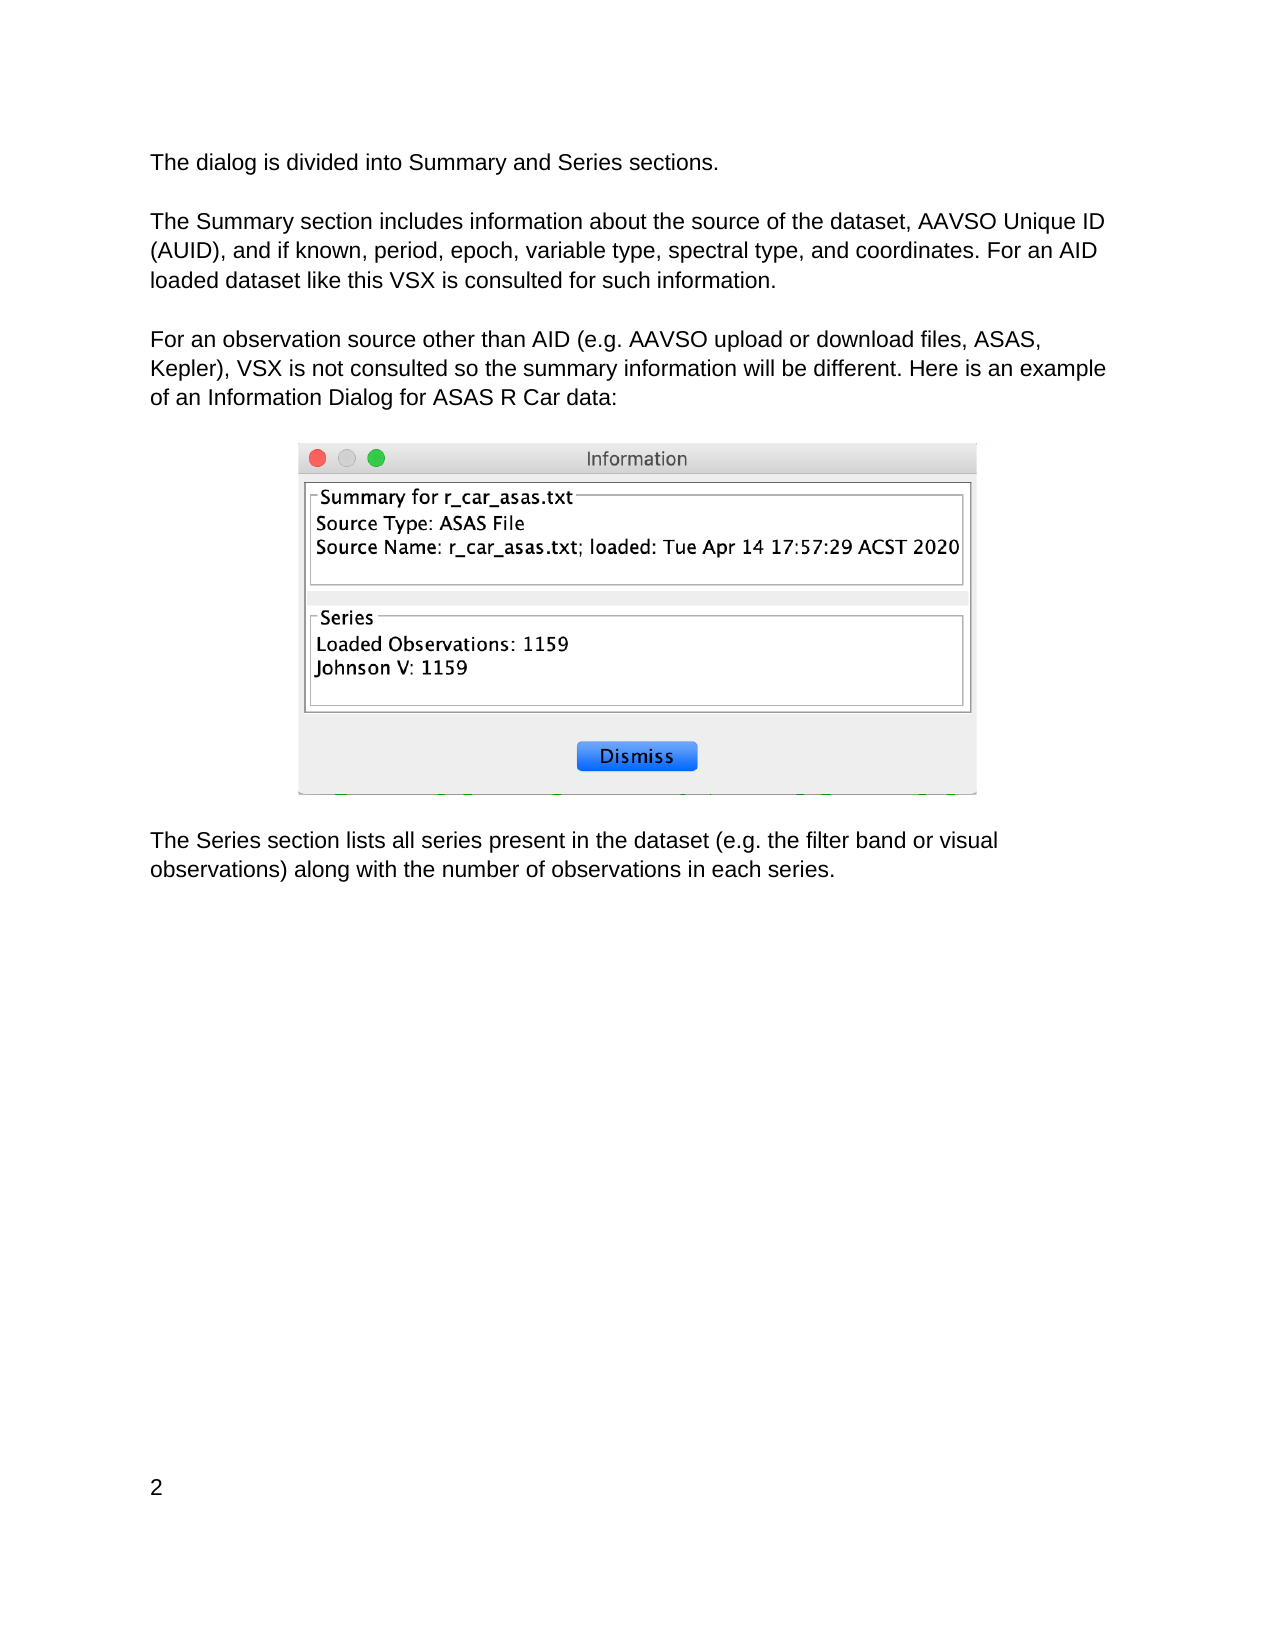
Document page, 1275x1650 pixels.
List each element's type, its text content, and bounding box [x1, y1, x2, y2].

text The Summary section includes information about the source of the dataset, AAVSO Unique ID (AUID), and if known, period, epoch, variable type, spectral type, and coordinates. For an AID loaded dataset like this VSX is consulted for such information. [150, 209, 1125, 293]
text The dialog is divided into Summary and Series sections. [150, 150, 1125, 176]
picture [298, 443, 977, 795]
text For an observation source other than AID (e.g. AAVSO upload or download files, ASAS, Kepler), VSX is not consulted so the summary information will be different. Here is an example of an Information Dialog for ASAS R Car data: [150, 326, 1125, 411]
text The Series section lists all series present in the dataset (e.g. the filter band or visual observations) along with the number of observations in each series. [150, 828, 1125, 883]
